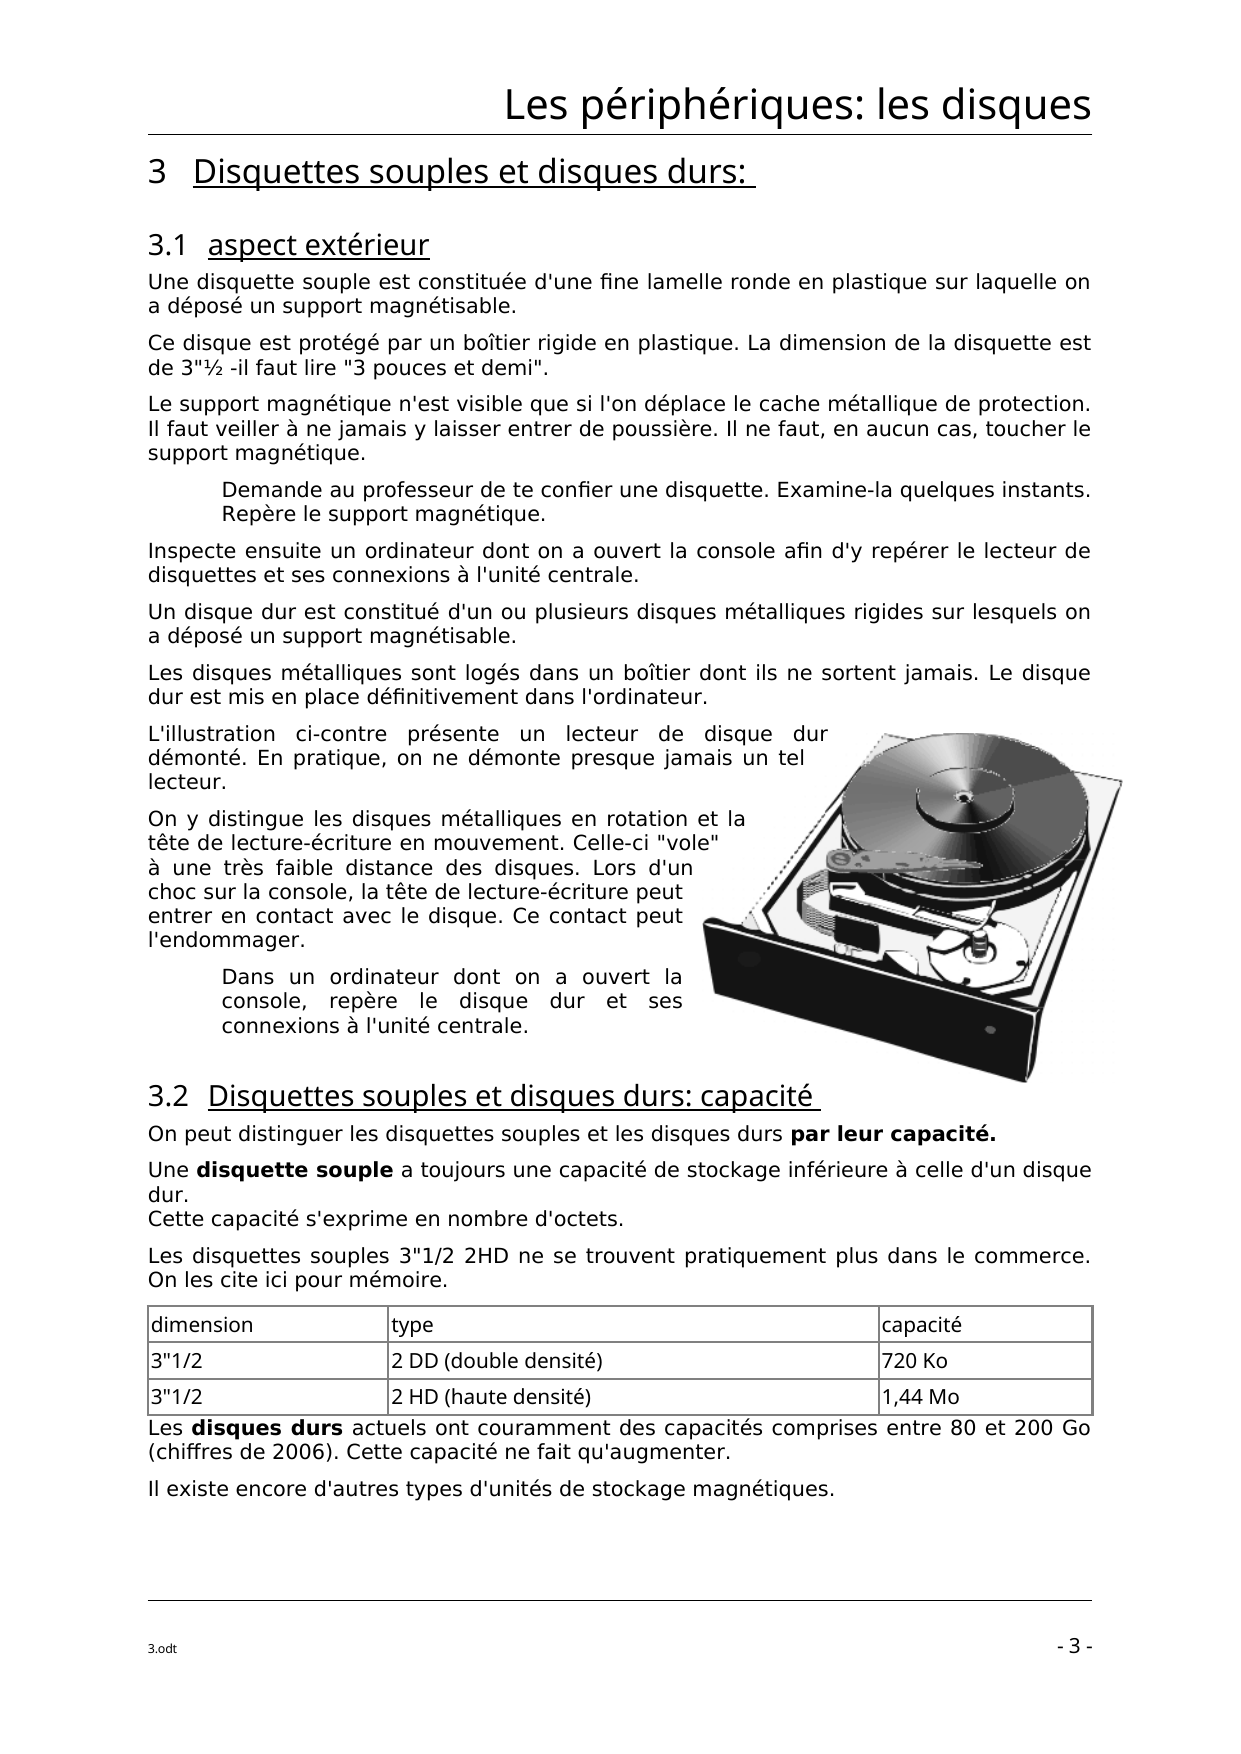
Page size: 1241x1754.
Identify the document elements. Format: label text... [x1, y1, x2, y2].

text Le support magnétique n'est visible que si l'on déplace le cache métallique de protection. Il faut veiller à ne jamais y laisser entrer de poussière. Il ne faut, en aucun cas, toucher le support magnétique. [148, 392, 1092, 465]
text Les disques durs actuels ont couramment des capacités comprises entre 80 et 200 Go (chiffres de 2006). Cette capacité ne fait qu'augmenter. [148, 1416, 1092, 1464]
table_cell 2 DD (double densité) [389, 1343, 878, 1377]
text Ce disque est protégé par un boîtier rigide en plastique. La dimension de la disquette est de 3"½ -il faut lire "3 pouces et demi". [148, 331, 1092, 380]
table_cell 720 Ko [880, 1343, 1091, 1377]
text Il existe encore d'autres types d'unités de stockage magnétiques. [148, 1477, 1092, 1501]
table_header type [389, 1307, 878, 1341]
subtitle Disquettes souples et disques durs: [148, 148, 1092, 193]
text Inspecte ensuite un ordinateur dont on a ouvert la console afin d'y repérer le lecteur de disquettes et ses connexions à l'unité centrale. [148, 539, 1092, 587]
table_header capacité [880, 1307, 1091, 1341]
text Un disque dur est constitué d'un ou plusieurs disques métalliques rigides sur lesquels on a déposé un support magnétisable. [148, 600, 1092, 648]
text Dans un ordinateur dont on a ouvert la console, repère le disque dur et ses connexions à l'unité centrale. [221, 965, 815, 1038]
text Demande au professeur de te confier une disquette. Examine-la quelques instants. Repère le support magnétique. [221, 478, 1092, 526]
table_cell 2 HD (haute densité) [389, 1380, 878, 1414]
text Une disquette souple est constituée d'une fine lamelle ronde en plastique sur laquelle on a déposé un support magnétisable. [148, 270, 1092, 319]
table_cell 1,44 Mo [880, 1380, 1091, 1414]
subtitle Disquettes souples et disques durs: capacité [148, 1076, 1092, 1115]
text On y distingue les disques métalliques en rotation et la tête de lecture-écriture en mouvement. Celle-ci "vole" à une très faible distance des disques. Lors d'un choc sur la console, la tête de lecture-écriture peut entrer en contact avec le disque. Ce contact peut l'endommager. [148, 807, 789, 953]
table_cell 3"1/2 [149, 1343, 387, 1377]
subtitle aspect extérieur [148, 224, 1092, 264]
text On peut distinguer les disquettes souples et les disques durs par leur capacité. [148, 1122, 1092, 1146]
table_cell 3"1/2 [149, 1380, 387, 1414]
table_header dimension [149, 1307, 387, 1341]
text Une disquette souple a toujours une capacité de stockage inférieure à celle d'un disque dur. Cette capacité s'exprime en nombre d'octets. [148, 1158, 1092, 1231]
text L'illustration ci-contre présente un lecteur de disque dur démonté. En pratique, on ne démonte presque jamais un tel lecteur. [148, 722, 1092, 795]
text Les disquettes souples 3"1/2 2HD ne se trouvent pratiquement plus dans le commerce. On les cite ici pour mémoire. [148, 1244, 1092, 1292]
text Les disques métalliques sont logés dans un boîtier dont ils ne sortent jamais. Le disque dur est mis en place définitivement dans l'ordinateur. [148, 661, 1092, 709]
